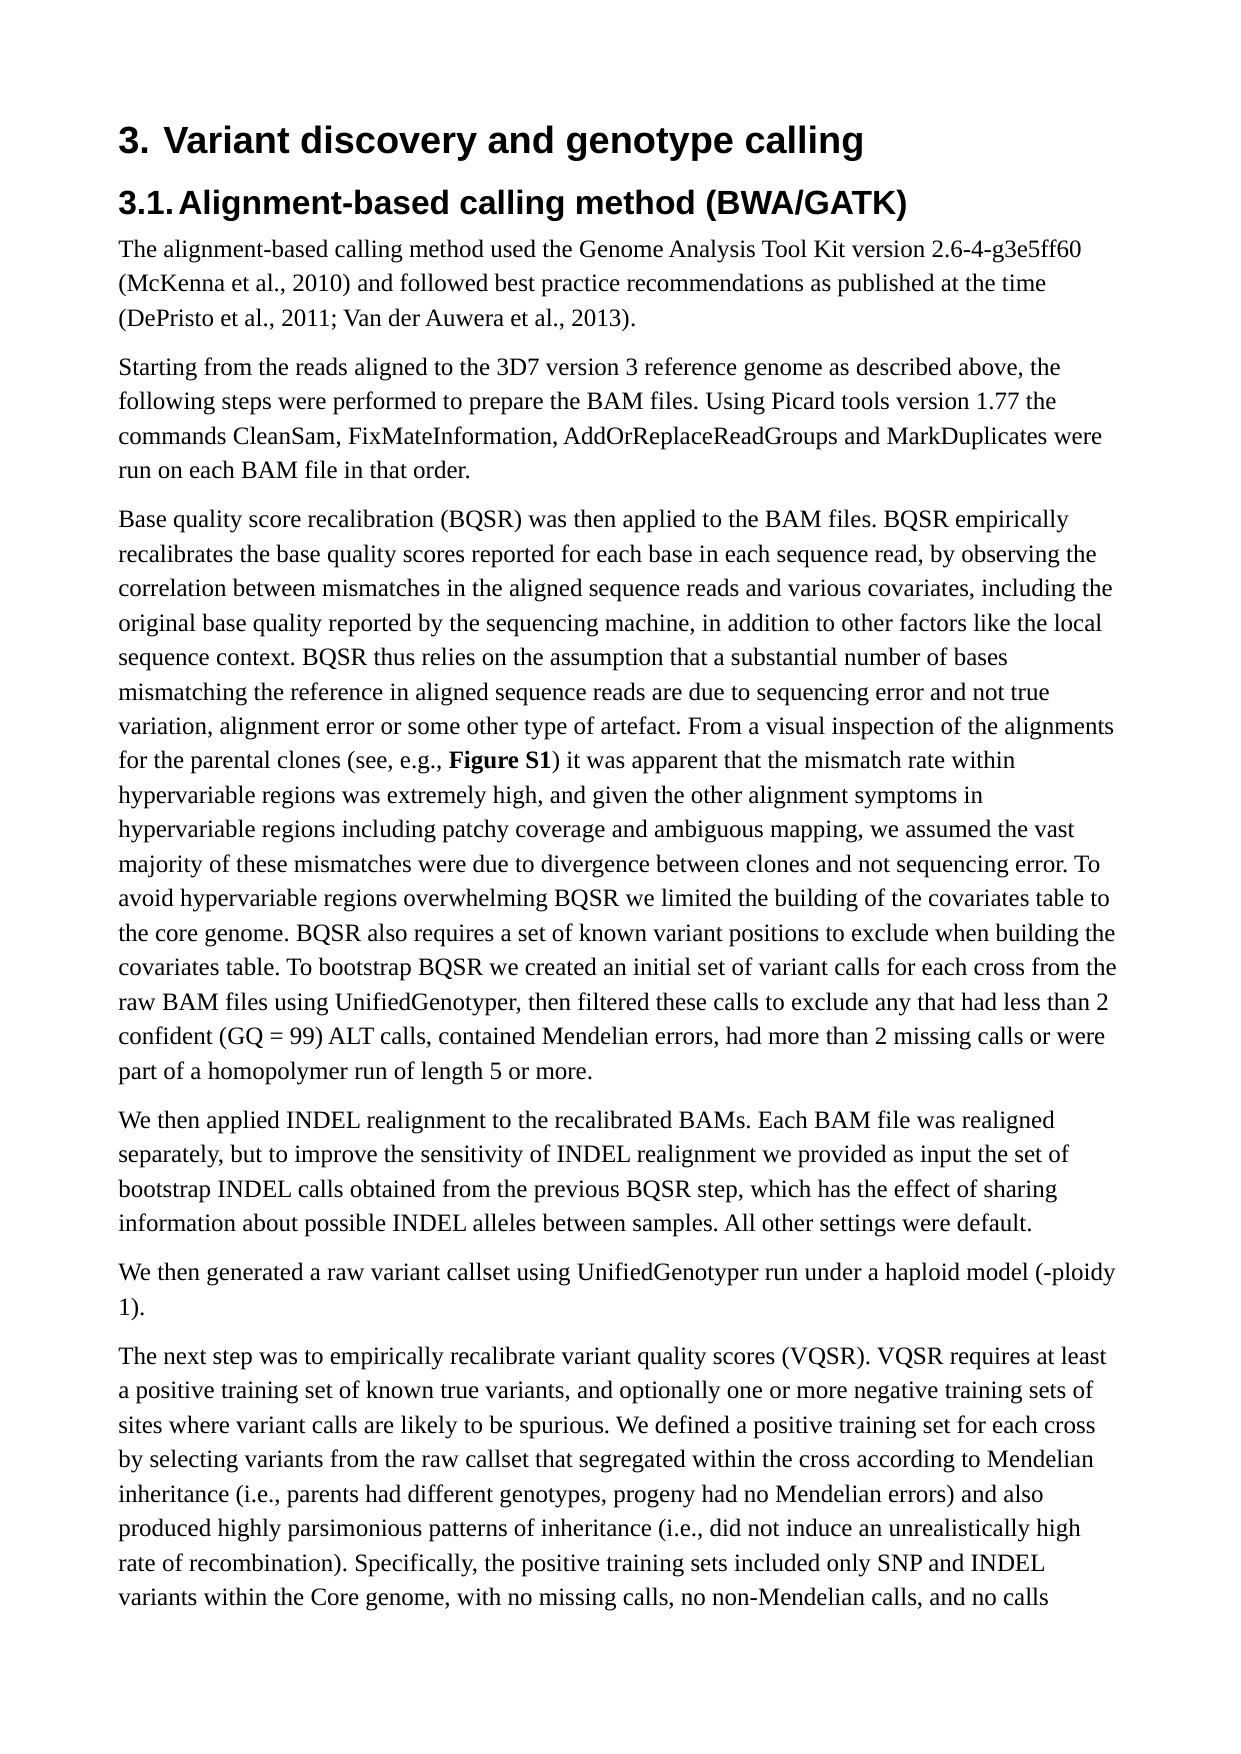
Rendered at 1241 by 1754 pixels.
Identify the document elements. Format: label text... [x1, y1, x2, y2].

text We then generated a raw variant callset using UnifiedGenotyper run under a haploid model (-ploidy 1). [118, 1257, 1122, 1321]
text The alignment-based calling method used the Genome Analysis Tool Kit version 2.6-4-g3e5ff60 (McKenna et al., 2010)⁠ and followed best practice recommendations as published at the time (DePristo et al., 2011; Van der Auwera et al., 2013). [118, 234, 1122, 331]
text The next step was to empirically recalibrate variant quality scores (VQSR). VQSR requires at least a positive training set of known true variants, and optionally one or more negative training sets of sites where variant calls are likely to be spurious. We defined a positive training set for each cross by selecting variants from the raw callset that segregated within the cross according to Mendelian inheritance (i.e., parents had different genotypes, progeny had no Mendelian errors) and also produced highly parsimonious patterns of inheritance (i.e., did not induce an unrealistically high rate of recombination). Specifically, the positive training sets included only SNP and INDEL variants within the Core genome, with no missing calls, no non-Mendelian calls, and no calls [118, 1341, 1122, 1611]
text Starting from the reads aligned to the 3D7 version 3 reference genome as described above, the following steps were performed to prepare the BAM files. Using Picard tools version 1.77 the commands CleanSam, FixMateInformation, AddOrReplaceReadGroups and MarkDuplicates were run on each BAM file in that order. [118, 352, 1122, 484]
subtitle Alignment-based calling method (BWA/GATK) [118, 183, 1122, 221]
text Base quality score recalibration (BQSR) was then applied to the BAM files. BQSR empirically recalibrates the base quality scores reported for each base in each sequence read, by observing the correlation between mismatches in the aligned sequence reads and various covariates, including the original base quality reported by the sequencing machine, in addition to other factors like the local sequence context. BQSR thus relies on the assumption that a substantial number of bases mismatching the reference in aligned sequence reads are due to sequencing error and not true variation, alignment error or some other type of artefact. From a visual inspection of the alignments for the parental clones (see, e.g., Figure S1) it was apparent that the mismatch rate within hypervariable regions was extremely high, and given the other alignment symptoms in hypervariable regions including patchy coverage and ambiguous mapping, we assumed the vast majority of these mismatches were due to divergence between clones and not sequencing error. To avoid hypervariable regions overwhelming BQSR we limited the building of the covariates table to the core genome. BQSR also requires a set of known variant positions to exclude when building the covariates table. To bootstrap BQSR we created an initial set of variant calls for each cross from the raw BAM files using UnifiedGenotyper, then filtered these calls to exclude any that had less than 2 confident (GQ = 99) ALT calls, contained Mendelian errors, had more than 2 missing calls or were part of a homopolymer run of length 5 or more. [118, 504, 1122, 1085]
subtitle Variant discovery and genotype calling [118, 118, 1122, 162]
text We then applied INDEL realignment to the recalibrated BAMs. Each BAM file was realigned separately, but to improve the sensitivity of INDEL realignment we provided as input the set of bootstrap INDEL calls obtained from the previous BQSR step, which has the effect of sharing information about possible INDEL alleles between samples. All other settings were default. [118, 1105, 1122, 1237]
